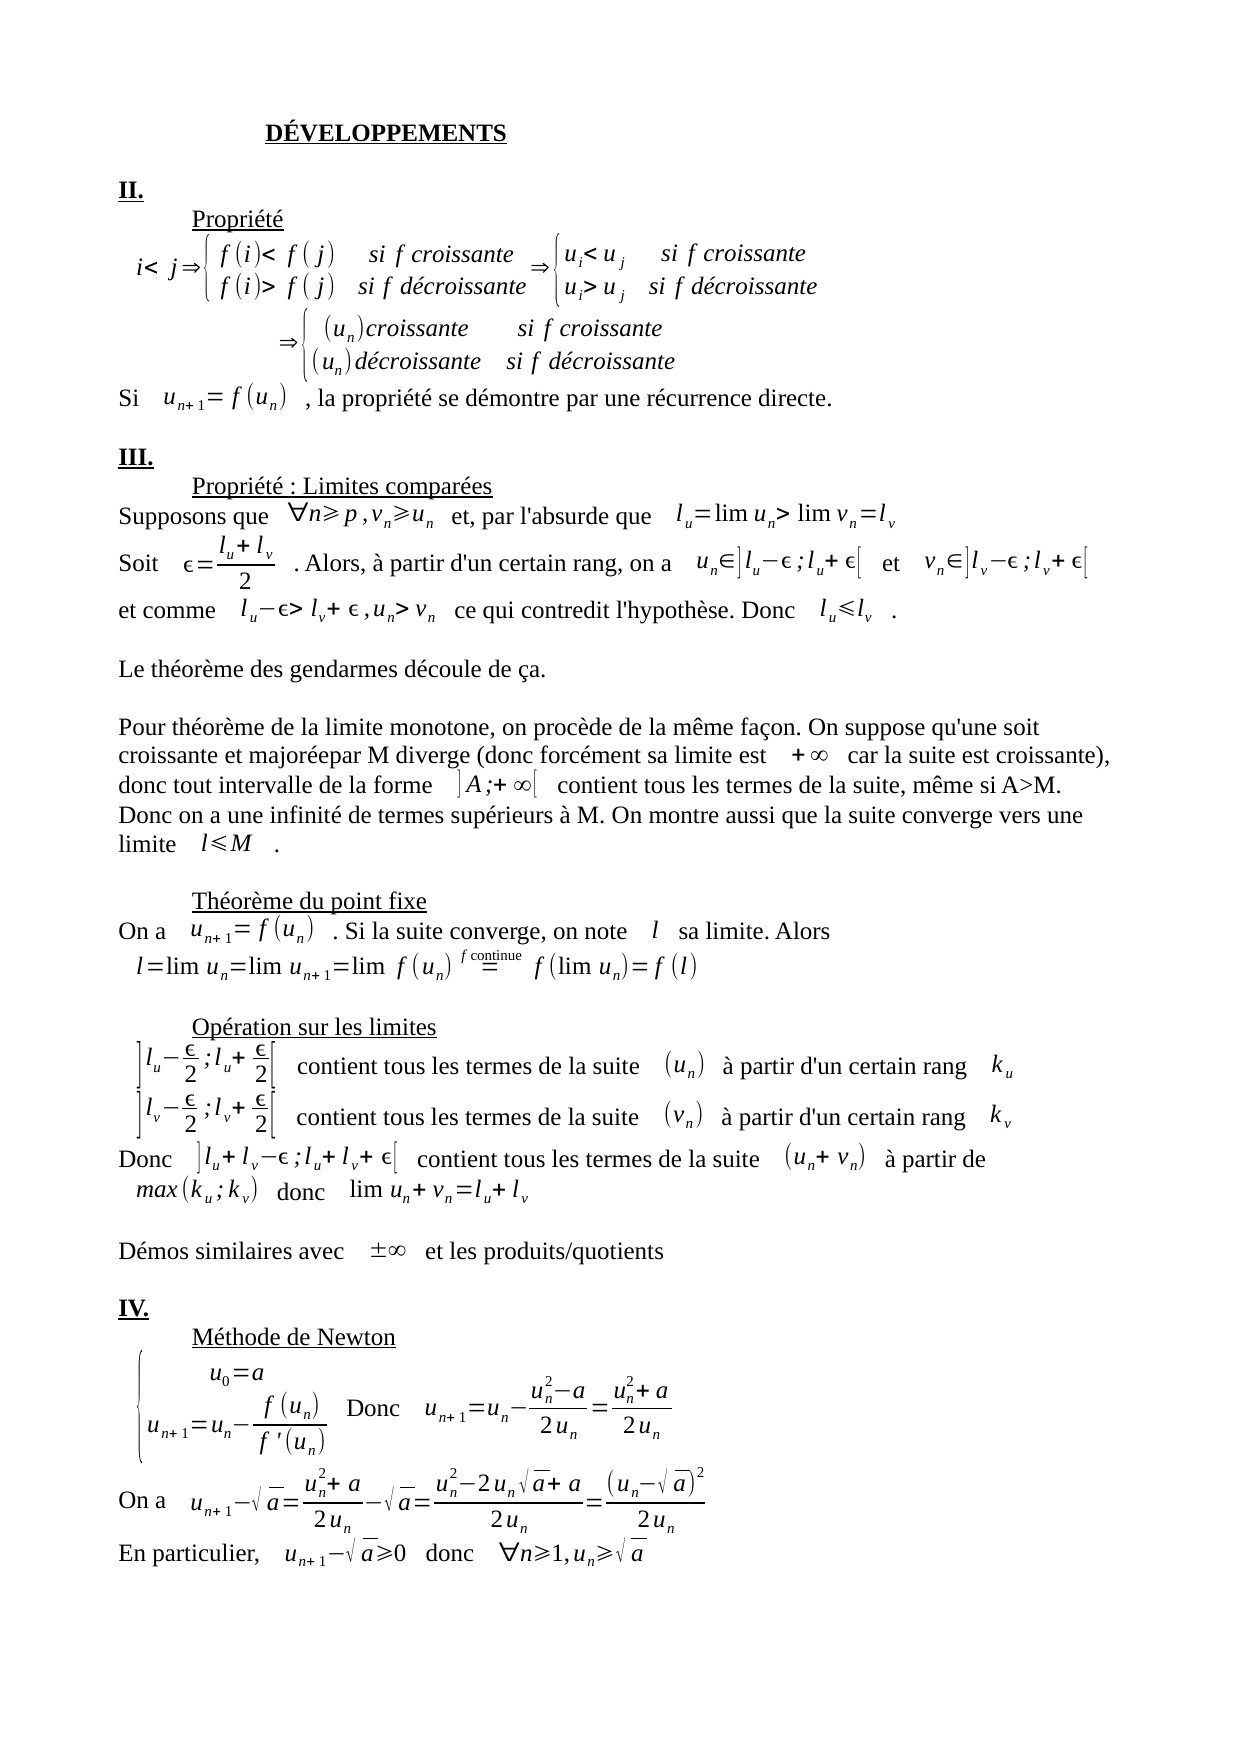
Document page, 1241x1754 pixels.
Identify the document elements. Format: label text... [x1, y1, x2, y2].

text contient tous les termes de la suite à partir d'un certain rang [118, 1091, 1122, 1141]
text II. [118, 176, 1122, 204]
text Méthode de Newton [118, 1322, 1122, 1351]
text contient tous les termes de la suite à partir d'un certain rang [118, 1041, 1122, 1091]
text Si , la propriété se démontre par une récurrence directe. [118, 382, 1122, 414]
text En particulier, donc [118, 1536, 1122, 1570]
text DÉVELOPPEMENTS [118, 118, 1122, 147]
text Le théorème des gendarmes découle de ça. [118, 654, 1122, 683]
text Propriété : Limites comparées [118, 471, 1122, 500]
text On a [118, 1463, 1122, 1536]
text Donc contient tous les termes de la suite à partir de donc [118, 1141, 1122, 1207]
text Soit . Alors, à partir d'un certain rang, on a et [118, 531, 1122, 594]
text Propriété [118, 204, 1122, 233]
text Pour théorème de la limite monotone, on procède de la même façon. On suppose qu'une soit croissante et majoréepar M diverge (donc forcément sa limite est car la suite est croissante), donc tout intervalle de la forme contient tous les termes de la suite, même si A>M. Donc on a une infinité de termes supérieurs à M. On montre aussi que la suite converge vers une limite . [118, 712, 1122, 857]
text et comme ce qui contredit l'hypothèse. Donc . [118, 594, 1122, 626]
text Opération sur les limites [118, 1012, 1122, 1041]
text On a . Si la suite converge, on note sa limite. Alors [118, 915, 1122, 983]
text III. [118, 442, 1122, 471]
text IV. [118, 1293, 1122, 1322]
text Théorème du point fixe [118, 886, 1122, 915]
text Démos similaires avec et les produits/quotients [118, 1236, 1122, 1264]
text Supposons queet, par l'absurde que [118, 500, 1122, 531]
text Donc [118, 1351, 1122, 1463]
